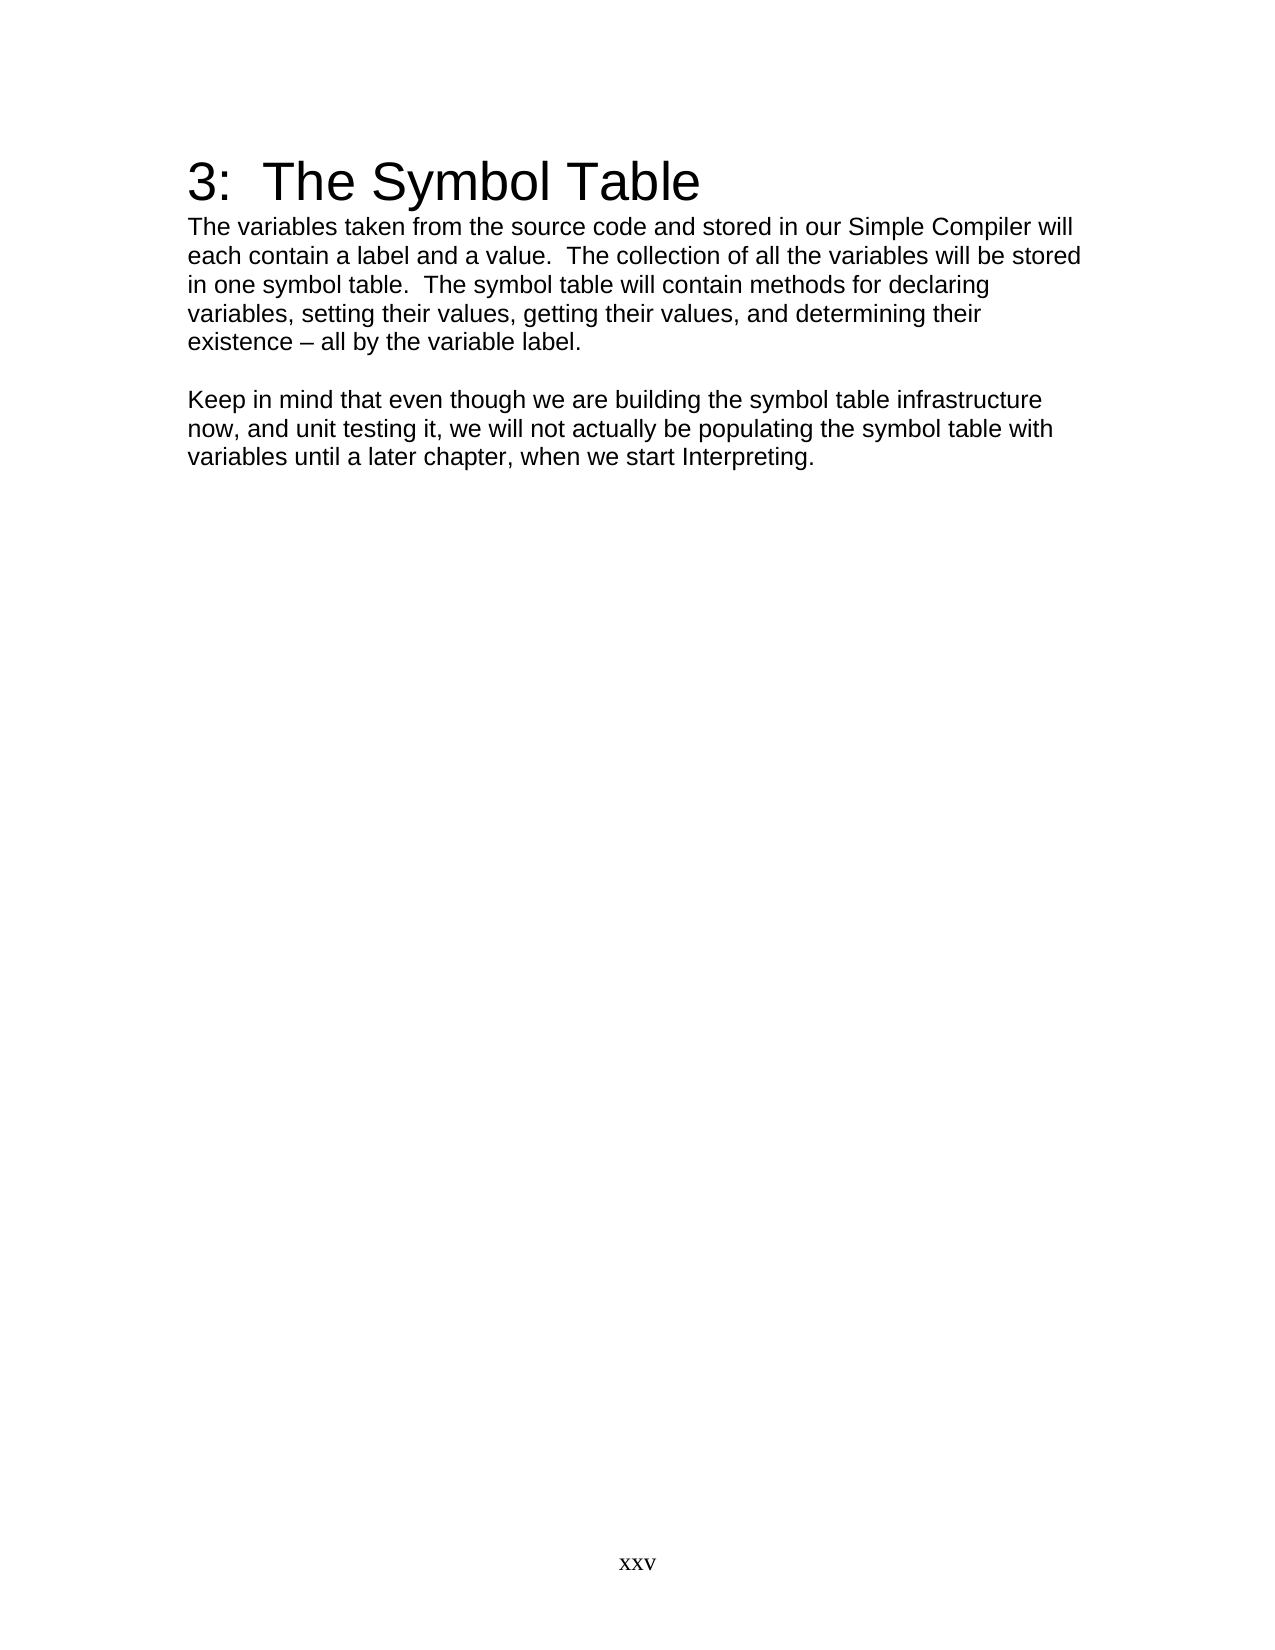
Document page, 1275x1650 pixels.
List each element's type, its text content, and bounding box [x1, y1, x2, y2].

subtitle 3: The Symbol Table [187, 150, 1087, 212]
text Keep in mind that even though we are building the symbol table infrastructure now, and unit testing it, we will not actually be populating the symbol table with variables until a later chapter, when we start Interpreting. [187, 385, 1087, 471]
text The variables taken from the source code and stored in our Simple Compiler will each contain a label and a value. The collection of all the variables will be stored in one symbol table. The symbol table will contain methods for declaring variables, setting their values, getting their values, and determining their existence – all by the variable label. [187, 212, 1087, 356]
